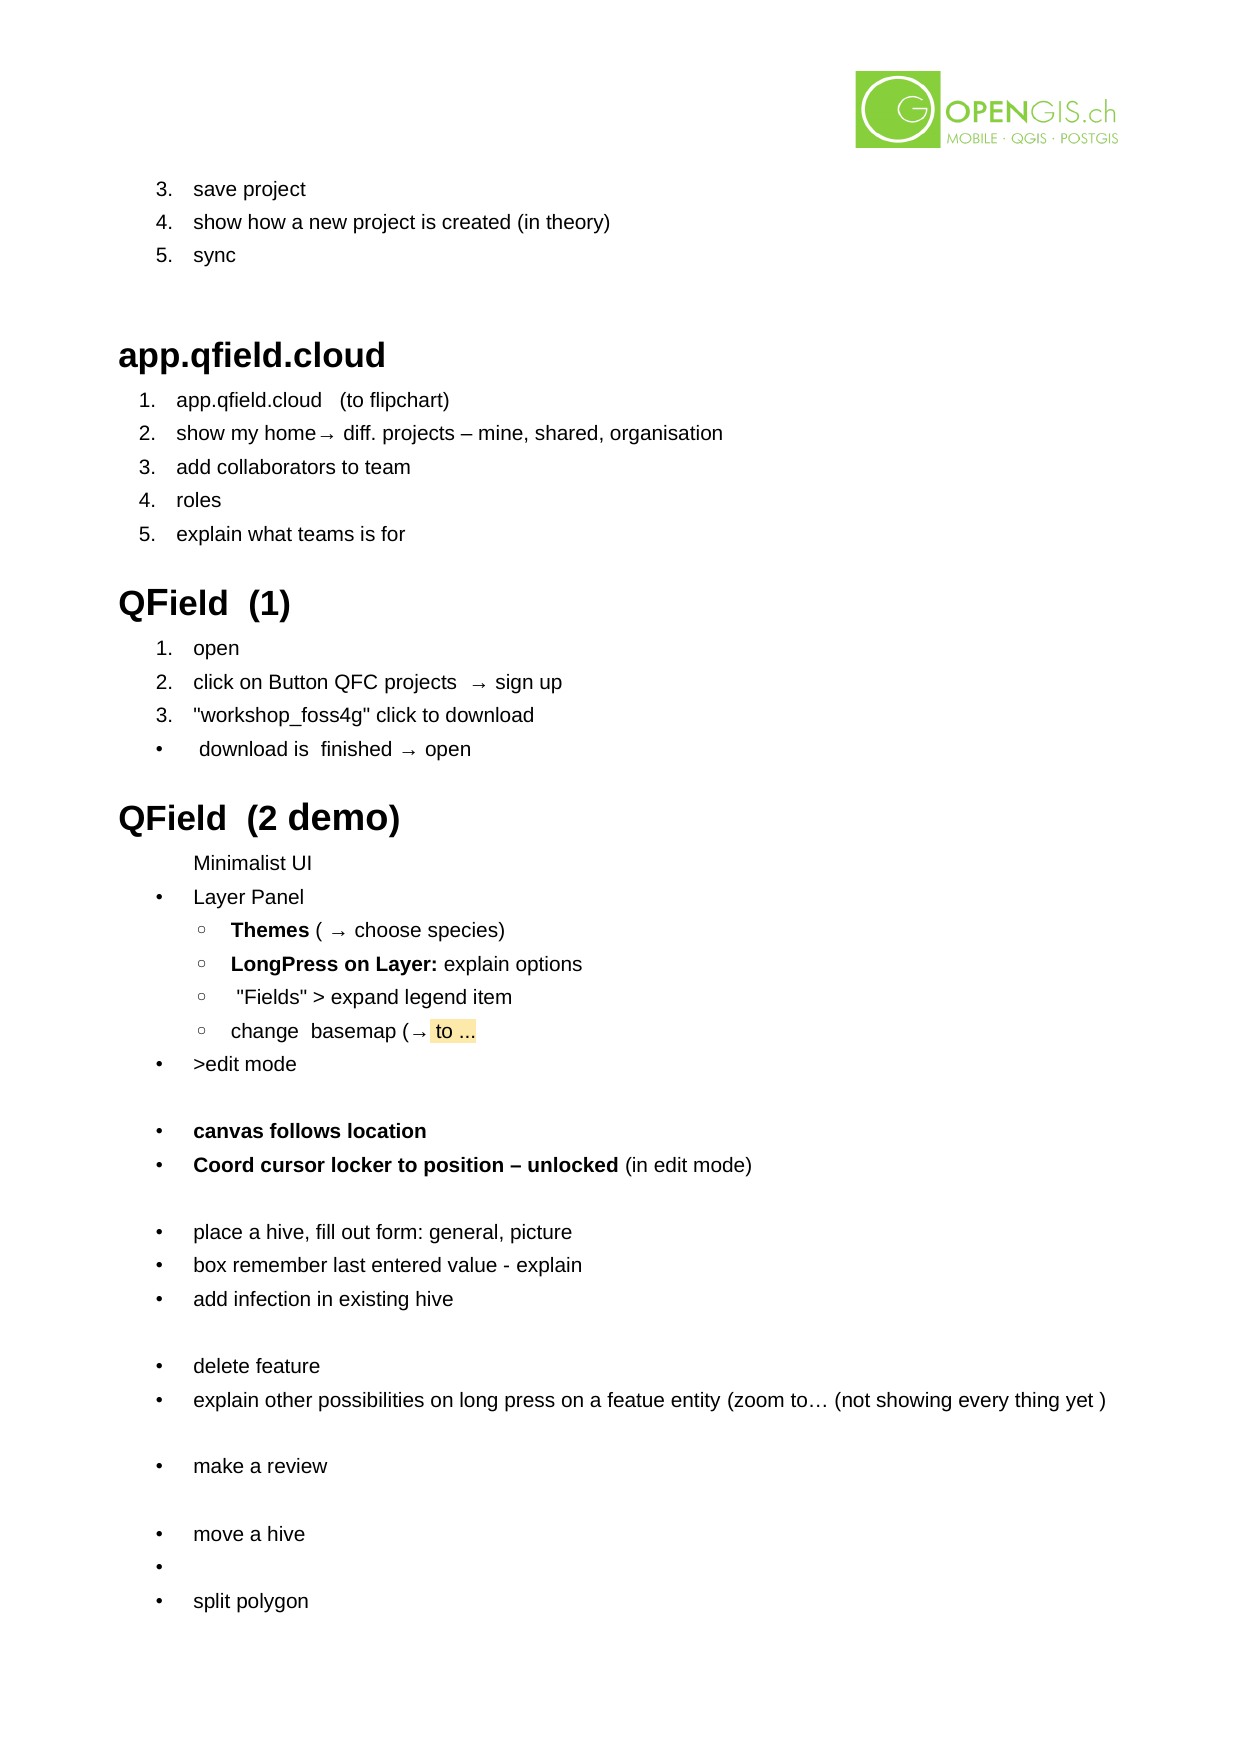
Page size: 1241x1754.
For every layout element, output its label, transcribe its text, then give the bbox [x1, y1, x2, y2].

list add infection in existing hive [156, 1287, 1122, 1311]
list Themes ( → choose species) [193, 918, 1122, 942]
list make a review [156, 1454, 1122, 1478]
list "Fields" > expand legend item [193, 985, 1122, 1009]
list click on Button QFC projects → sign up [156, 669, 1122, 693]
subtitle QField (1) [118, 580, 1122, 624]
list LongPress on Layer: explain options [193, 952, 1122, 976]
list Minimalist UI [156, 851, 1122, 875]
list show my home→ diff. projects – mine, shared, organisation [139, 421, 1122, 445]
list show how a new project is created (in theory) [156, 210, 1122, 234]
picture [855, 71, 1124, 148]
list move a hive [156, 1521, 1122, 1545]
list place a hive, fill out form: general, picture [156, 1220, 1122, 1244]
list canvas follows location [156, 1119, 1122, 1143]
list Coord cursor locker to position – unlocked (in edit mode) [156, 1153, 1122, 1177]
list >edit mode [156, 1052, 1122, 1076]
list roles [139, 488, 1122, 512]
list explain what teams is for [139, 522, 1122, 546]
list split polygon [156, 1588, 1122, 1612]
list sync [156, 243, 1122, 267]
subtitle app.qfield.cloud [118, 335, 1122, 375]
list "workshop_foss4g" click to download [156, 703, 1122, 727]
list download is finished → open [156, 736, 1122, 761]
list delete feature [156, 1354, 1122, 1378]
list explain other possibilities on long press on a featue entity (zoom to… (not showing every thing yet ) [156, 1387, 1122, 1411]
list Layer Panel [156, 884, 1122, 909]
list save project [156, 176, 1122, 200]
list box remember last entered value - explain [156, 1253, 1122, 1277]
subtitle QField (2 demo) [118, 795, 1122, 839]
list change basemap (→ to ... [193, 1019, 1122, 1043]
list add collaborators to team [139, 455, 1122, 479]
list open [156, 636, 1122, 660]
list app.qfield.cloud (to flipchart) [139, 388, 1122, 412]
